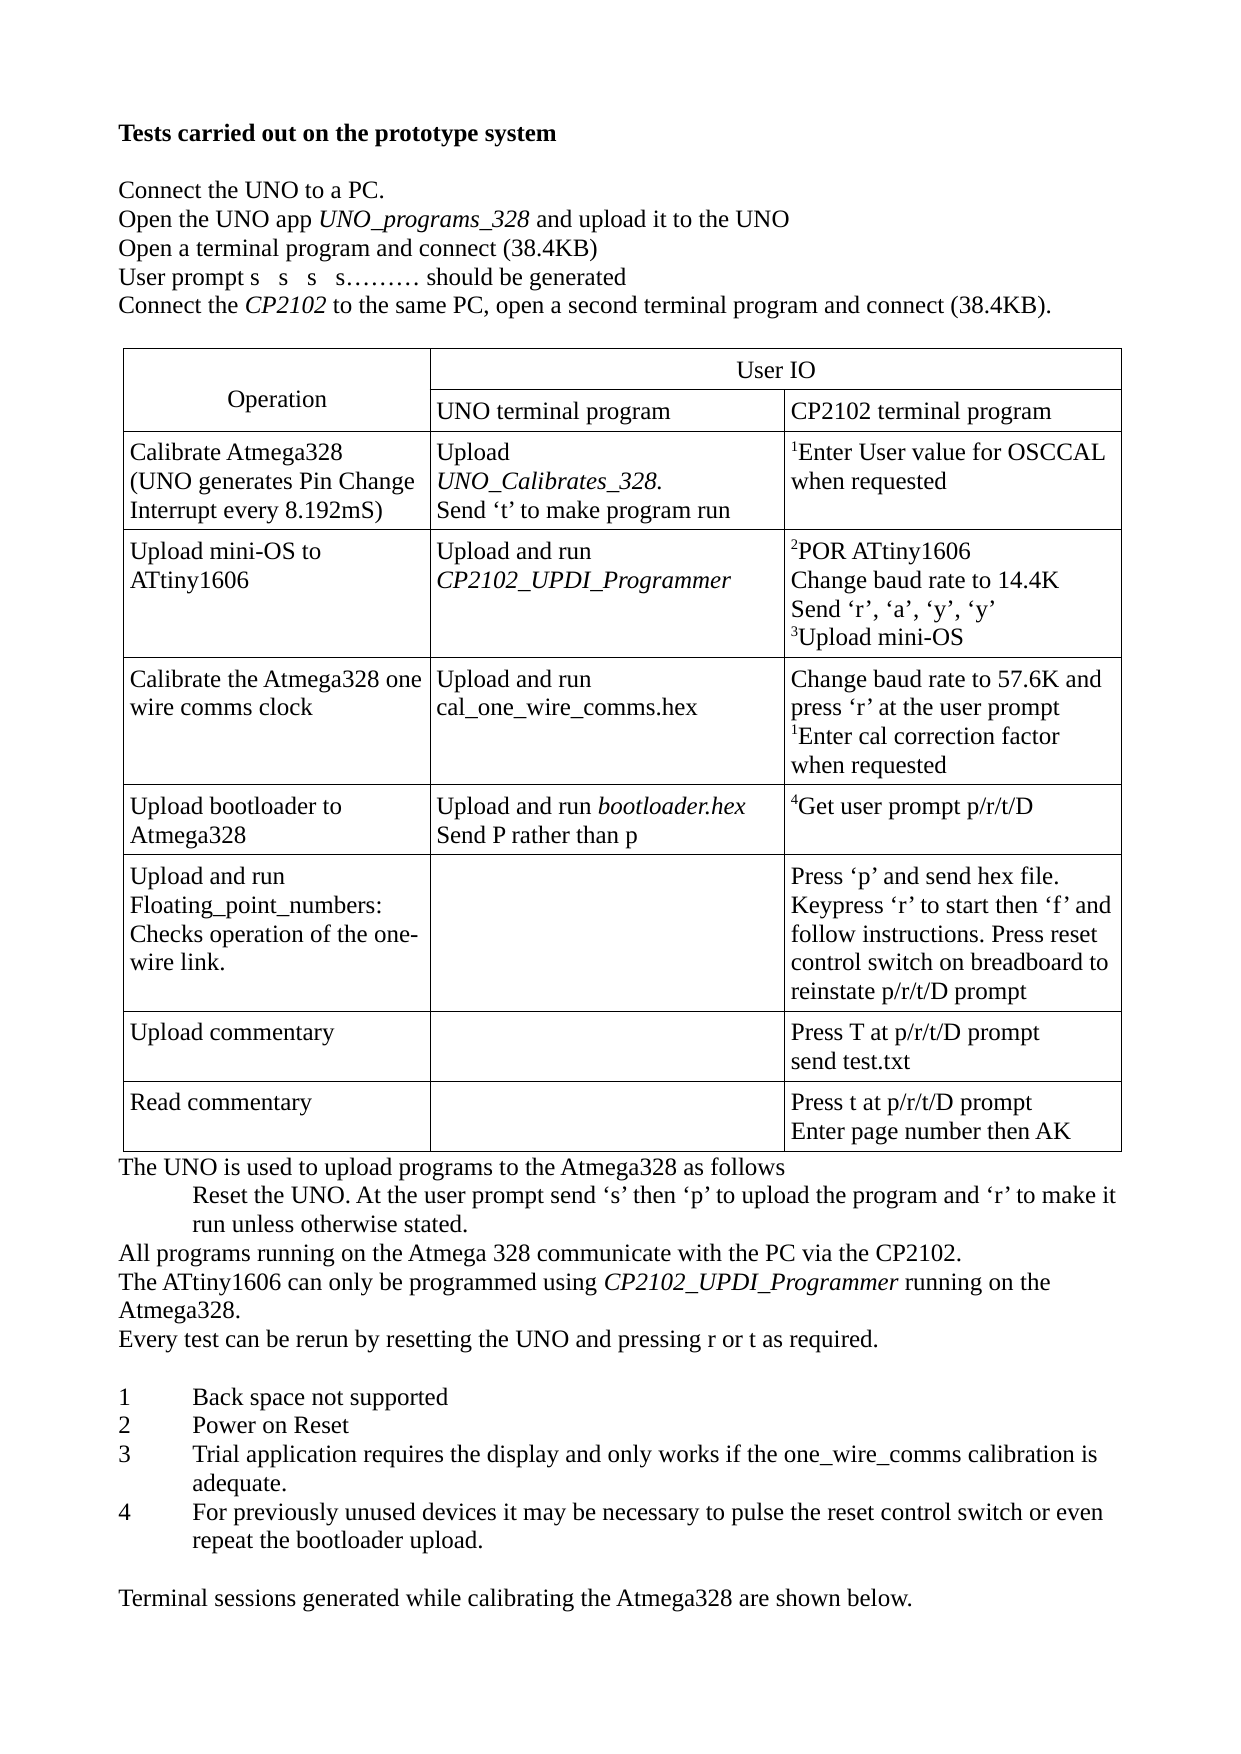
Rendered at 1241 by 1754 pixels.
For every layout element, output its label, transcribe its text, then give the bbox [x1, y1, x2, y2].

table_cell Upload and run Floating_point_numbers: Checks operation of the one-wire link. [124, 855, 430, 1011]
text run unless otherwise stated. [192, 1209, 1122, 1238]
text The UNO is used to upload programs to the Atmega328 as follows [118, 1152, 1122, 1180]
text All programs running on the Atmega 328 communicate with the PC via the CP2102. [118, 1238, 1122, 1267]
text 2 Power on Reset [118, 1410, 1122, 1439]
text Open the UNO app UNO_programs_328 and upload it to the UNO [118, 204, 1122, 233]
table_cell Upload mini-OS to ATtiny1606 [124, 530, 430, 657]
table_cell 2POR ATtiny1606 Change baud rate to 14.4K Send ‘r’, ‘a’, ‘y’, ‘y’ 3Upload mini-OS [785, 530, 1121, 657]
table_cell Upload and run CP2102_UPDI_Programmer [431, 530, 784, 657]
text Tests carried out on the prototype system [118, 118, 1122, 147]
text Connect the UNO to a PC. [118, 176, 1122, 204]
table_cell [431, 1012, 784, 1081]
text 3 Trial application requires the display and only works if the one_wire_comms calibration is adequate. [118, 1439, 1122, 1497]
table_cell [431, 1082, 784, 1151]
table_cell Calibrate Atmega328 (UNO generates Pin Change Interrupt every 8.192mS) [124, 432, 430, 529]
table_cell Upload and run bootloader.hex Send P rather than p [431, 785, 784, 854]
table_cell 4Get user prompt p/r/t/D [785, 785, 1121, 854]
table_cell Press t at p/r/t/D prompt Enter page number then AK [785, 1082, 1121, 1151]
text Connect the CP2102 to the same PC, open a second terminal program and connect (38.4KB). [118, 291, 1122, 319]
table_cell UNO terminal program [431, 390, 784, 431]
table_cell CP2102 terminal program [785, 390, 1121, 431]
table_cell Calibrate the Atmega328 one wire comms clock [124, 658, 430, 784]
text 1 Back space not supported [118, 1382, 1122, 1410]
table_cell 1Enter User value for OSCCAL when requested [785, 432, 1121, 529]
table_header User IO [431, 349, 1121, 389]
table_cell Change baud rate to 57.6K and press ‘r’ at the user prompt 1Enter cal correction factor when requested [785, 658, 1121, 784]
table_header Operation [124, 349, 430, 431]
table_cell Upload and run cal_one_wire_comms.hex [431, 658, 784, 784]
table_cell Read commentary [124, 1082, 430, 1151]
table_cell Upload bootloader to Atmega328 [124, 785, 430, 854]
table_cell Upload commentary [124, 1012, 430, 1081]
text The ATtiny1606 can only be programmed using CP2102_UPDI_Programmer running on the Atmega328. [118, 1267, 1122, 1324]
table_cell Press T at p/r/t/D prompt send test.txt [785, 1012, 1121, 1081]
text 4 For previously unused devices it may be necessary to pulse the reset control switch or even repeat the bootloader upload. [118, 1497, 1122, 1554]
table_cell [431, 855, 784, 1011]
text Every test can be rerun by resetting the UNO and pressing r or t as required. [118, 1324, 1122, 1353]
table_cell Press ‘p’ and send hex file. Keypress ‘r’ to start then ‘f’ and follow instructions. Press reset control switch on breadboard to reinstate p/r/t/D prompt [785, 855, 1121, 1011]
table_cell Upload UNO_Calibrates_328. Send ‘t’ to make program run [431, 432, 784, 529]
text User prompt s s s s……… should be generated [118, 262, 1122, 291]
text Open a terminal program and connect (38.4KB) [118, 233, 1122, 262]
text Terminal sessions generated while calibrating the Atmega328 are shown below. [118, 1583, 1122, 1612]
text Reset the UNO. At the user prompt send ‘s’ then ‘p’ to upload the program and ‘r’ to make it [192, 1180, 1122, 1209]
